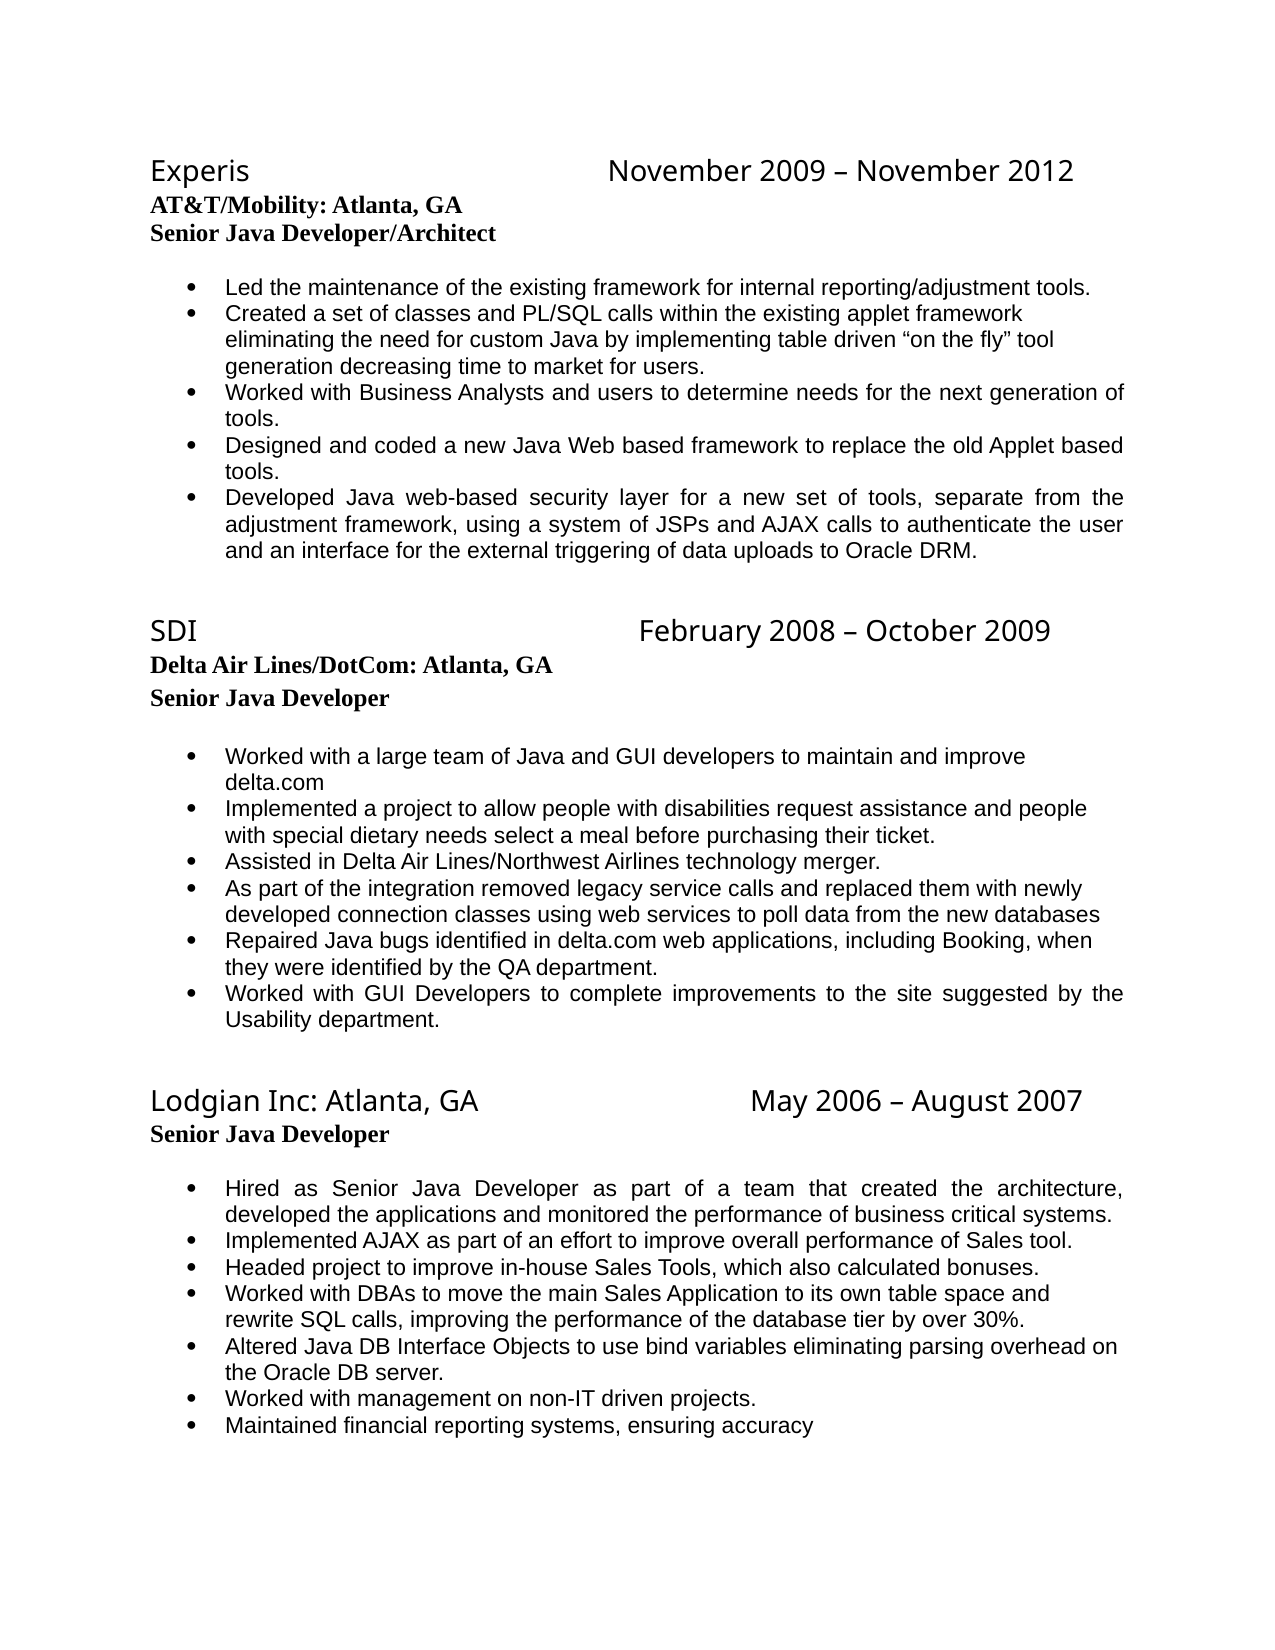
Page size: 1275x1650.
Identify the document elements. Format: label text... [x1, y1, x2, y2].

subtitle Lodgian Inc: Atlanta, GA May 2006 – August 2007 [150, 1080, 1125, 1119]
text Experis November 2009 – November 2012 [150, 150, 1125, 190]
list Assisted in Delta Air Lines/Northwest Airlines technology merger. [187, 848, 1125, 874]
list Worked with GUI Developers to complete improvements to the site suggested by the Usability department. [187, 980, 1125, 1033]
list Altered Java DB Interface Objects to use bind variables eliminating parsing overhead on the Oracle DB server. [187, 1333, 1125, 1385]
text Senior Java Developer [150, 1119, 1125, 1148]
list Worked with DBAs to move the main Sales Application to its own table space and rewrite SQL calls, improving the performance of the database tier by over 30%. [187, 1280, 1125, 1333]
list Implemented a project to allow people with disabilities request assistance and people with special dietary needs select a meal before purchasing their ticket. [187, 795, 1125, 848]
text AT&T/Mobility: Atlanta, GA [150, 190, 1125, 218]
list As part of the integration removed legacy service calls and replaced them with newly developed connection classes using web services to poll data from the new databases [187, 874, 1125, 927]
text Senior Java Developer [150, 683, 1125, 712]
text Senior Java Developer/Architect [150, 218, 1125, 247]
list Developed Java web-based security layer for a new set of tools, separate from the adjustment framework, using a system of JSPs and AJAX calls to authenticate the user and an interface for the external triggering of data uploads to Oracle DRM. [187, 484, 1125, 563]
list Implemented AJAX as part of an effort to improve overall performance of Sales tool. [187, 1227, 1125, 1254]
list Worked with a large team of Java and GUI developers to maintain and improve delta.com [187, 743, 1125, 795]
list Worked with Business Analysts and users to determine needs for the next generation of tools. [187, 379, 1125, 432]
text Delta Air Lines/DotCom: Atlanta, GA [150, 650, 1125, 679]
list Worked with management on non-IT driven projects. [187, 1385, 1125, 1412]
subtitle SDI February 2008 – October 2009 [150, 611, 1125, 650]
list Headed project to improve in-house Sales Tools, which also calculated bonuses. [187, 1254, 1125, 1280]
list Maintained financial reporting systems, ensuring accuracy [187, 1412, 1125, 1438]
list Created a set of classes and PL/SQL calls within the existing applet framework eliminating the need for custom Java by implementing table driven “on the fly” tool generation decreasing time to market for users. [187, 300, 1125, 379]
list Led the maintenance of the existing framework for internal reporting/adjustment tools. [187, 273, 1125, 300]
list Repaired Java bugs identified in delta.com web applications, including Booking, when they were identified by the QA department. [187, 927, 1125, 980]
list Hired as Senior Java Developer as part of a team that created the architecture, developed the applications and monitored the performance of business critical systems. [187, 1174, 1125, 1227]
list Designed and coded a new Java Web based framework to replace the old Applet based tools. [187, 432, 1125, 484]
